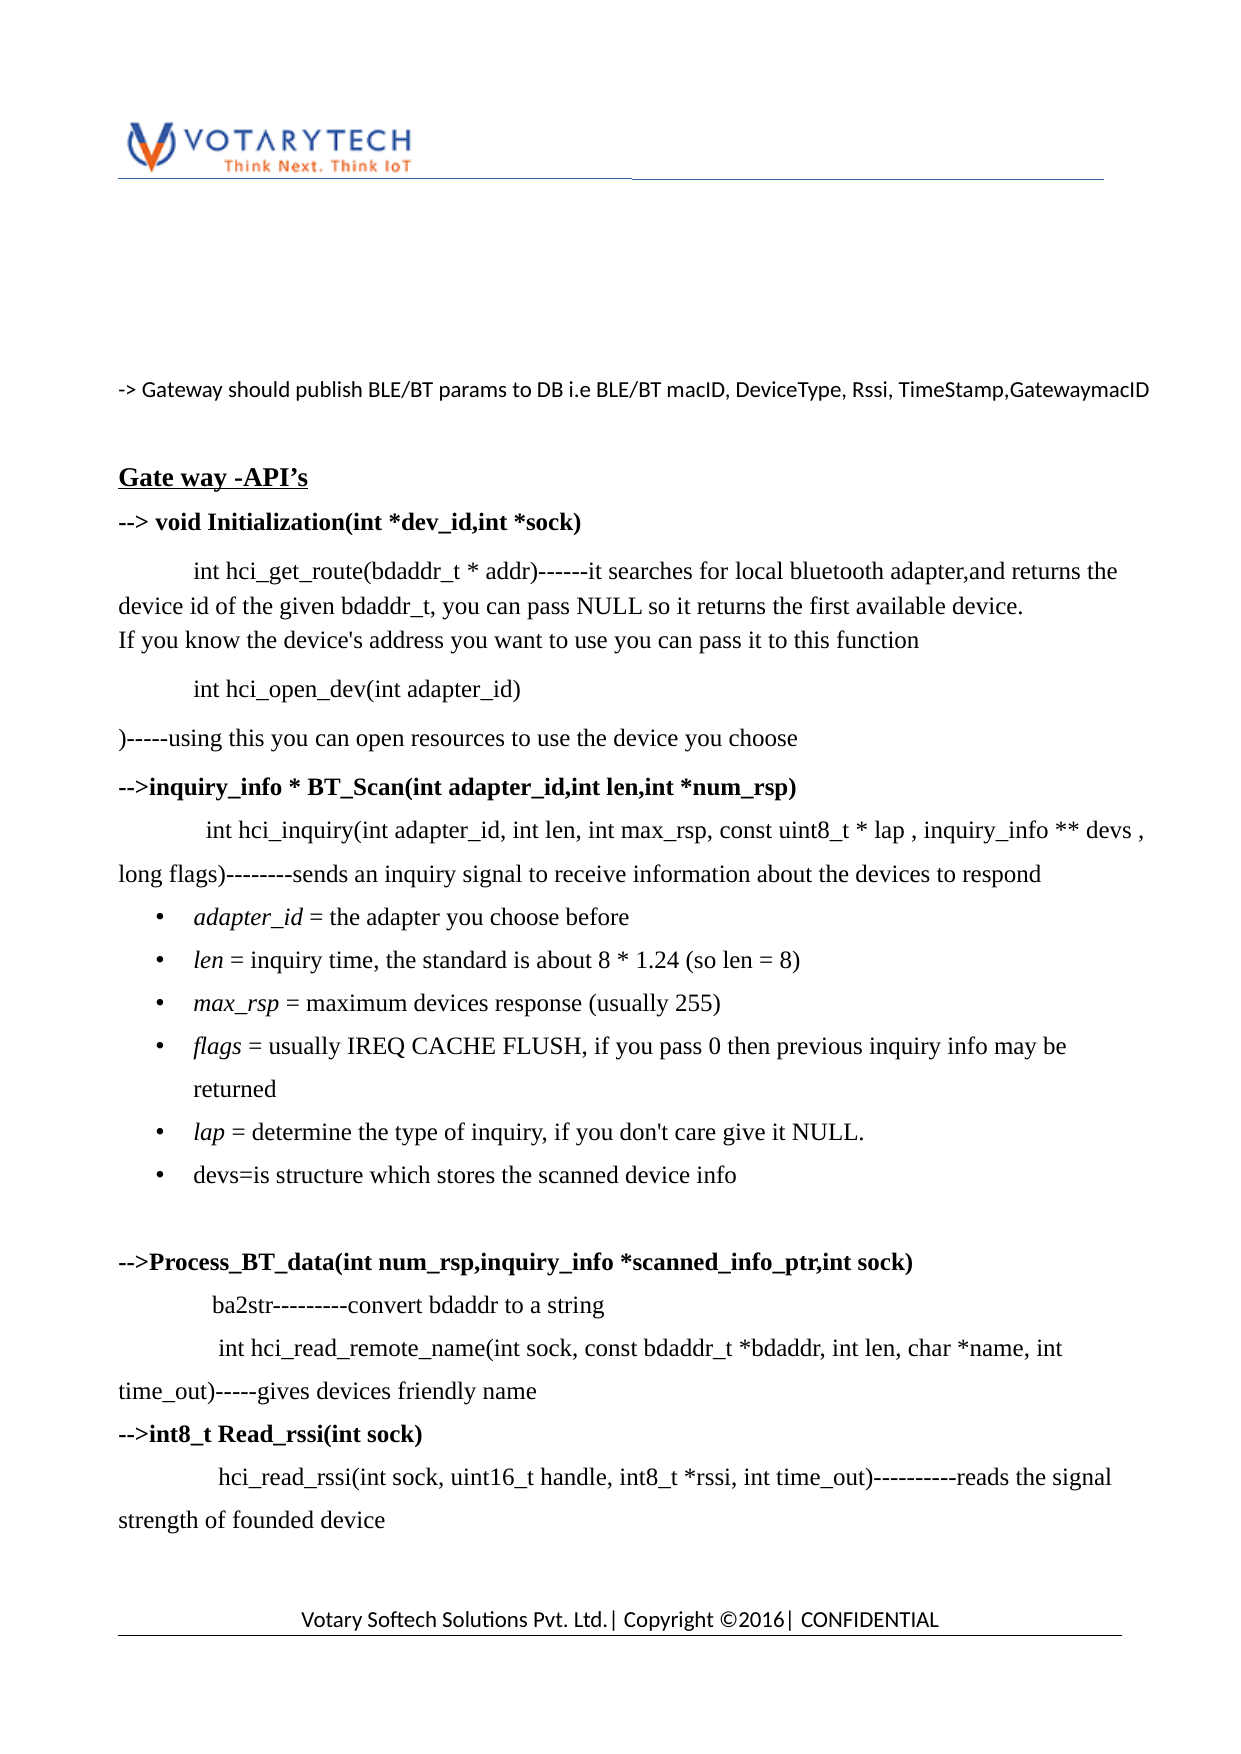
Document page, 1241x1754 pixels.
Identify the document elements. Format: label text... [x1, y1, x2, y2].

list max_rsp = maximum devices response (usually 255) [156, 988, 1122, 1017]
list adapter_id = the adapter you choose before [156, 902, 1122, 931]
list flags = usually IREQ CACHE FLUSH, if you pass 0 then previous inquiry info may be returned [156, 1031, 1122, 1103]
text int hci_read_remote_name(int sock, const bdaddr_t *bdaddr, int len, char *name, int time_out)-----gives devices friendly name [118, 1333, 1157, 1405]
list lap = determine the type of inquiry, if you don't care give it NULL. [156, 1117, 1122, 1146]
text -> Gateway should publish BLE/BT params to DB i.e BLE/BT macID, DeviceType, Rssi, TimeStamp,GatewaymacID [118, 376, 1157, 403]
list devs=is structure which stores the scanned device info [156, 1161, 1122, 1189]
picture [118, 118, 419, 178]
text ba2str---------convert bdaddr to a string [118, 1290, 1157, 1319]
text int hci_inquiry(int adapter_id, int len, int max_rsp, const uint8_t * lap , inquiry_info ** devs , long flags)--------sends an inquiry signal to receive information about the devices to respond [118, 816, 1157, 887]
text -->int8_t Read_rssi(int sock) [118, 1419, 1157, 1448]
text -->inquiry_info * BT_Scan(int adapter_id,int len,int *num_rsp) [118, 772, 1157, 801]
text hci_read_rssi(int sock, uint16_t handle, int8_t *rssi, int time_out)----------reads the signal strength of founded device [118, 1462, 1157, 1534]
text int hci_get_route(bdaddr_t * addr)------it searches for local bluetooth adapter,and returns the device id of the given bdaddr_t, you can pass NULL so it returns the first available device. If you know the device's address you want to use you can pass it to this function [118, 556, 1122, 654]
list len = inquiry time, the standard is about 8 * 1.24 (so len = 8) [156, 945, 1122, 974]
text -->Process_BT_data(int num_rsp,inquiry_info *scanned_info_ptr,int sock) [118, 1247, 1157, 1276]
text int hci_open_dev(int adapter_id) [118, 674, 1122, 703]
text --> void Initialization(int *dev_id,int *sock) [118, 507, 1122, 536]
text Gate way -API’s [118, 461, 1157, 492]
text )-----using this you can open resources to use the device you choose [118, 723, 1122, 752]
